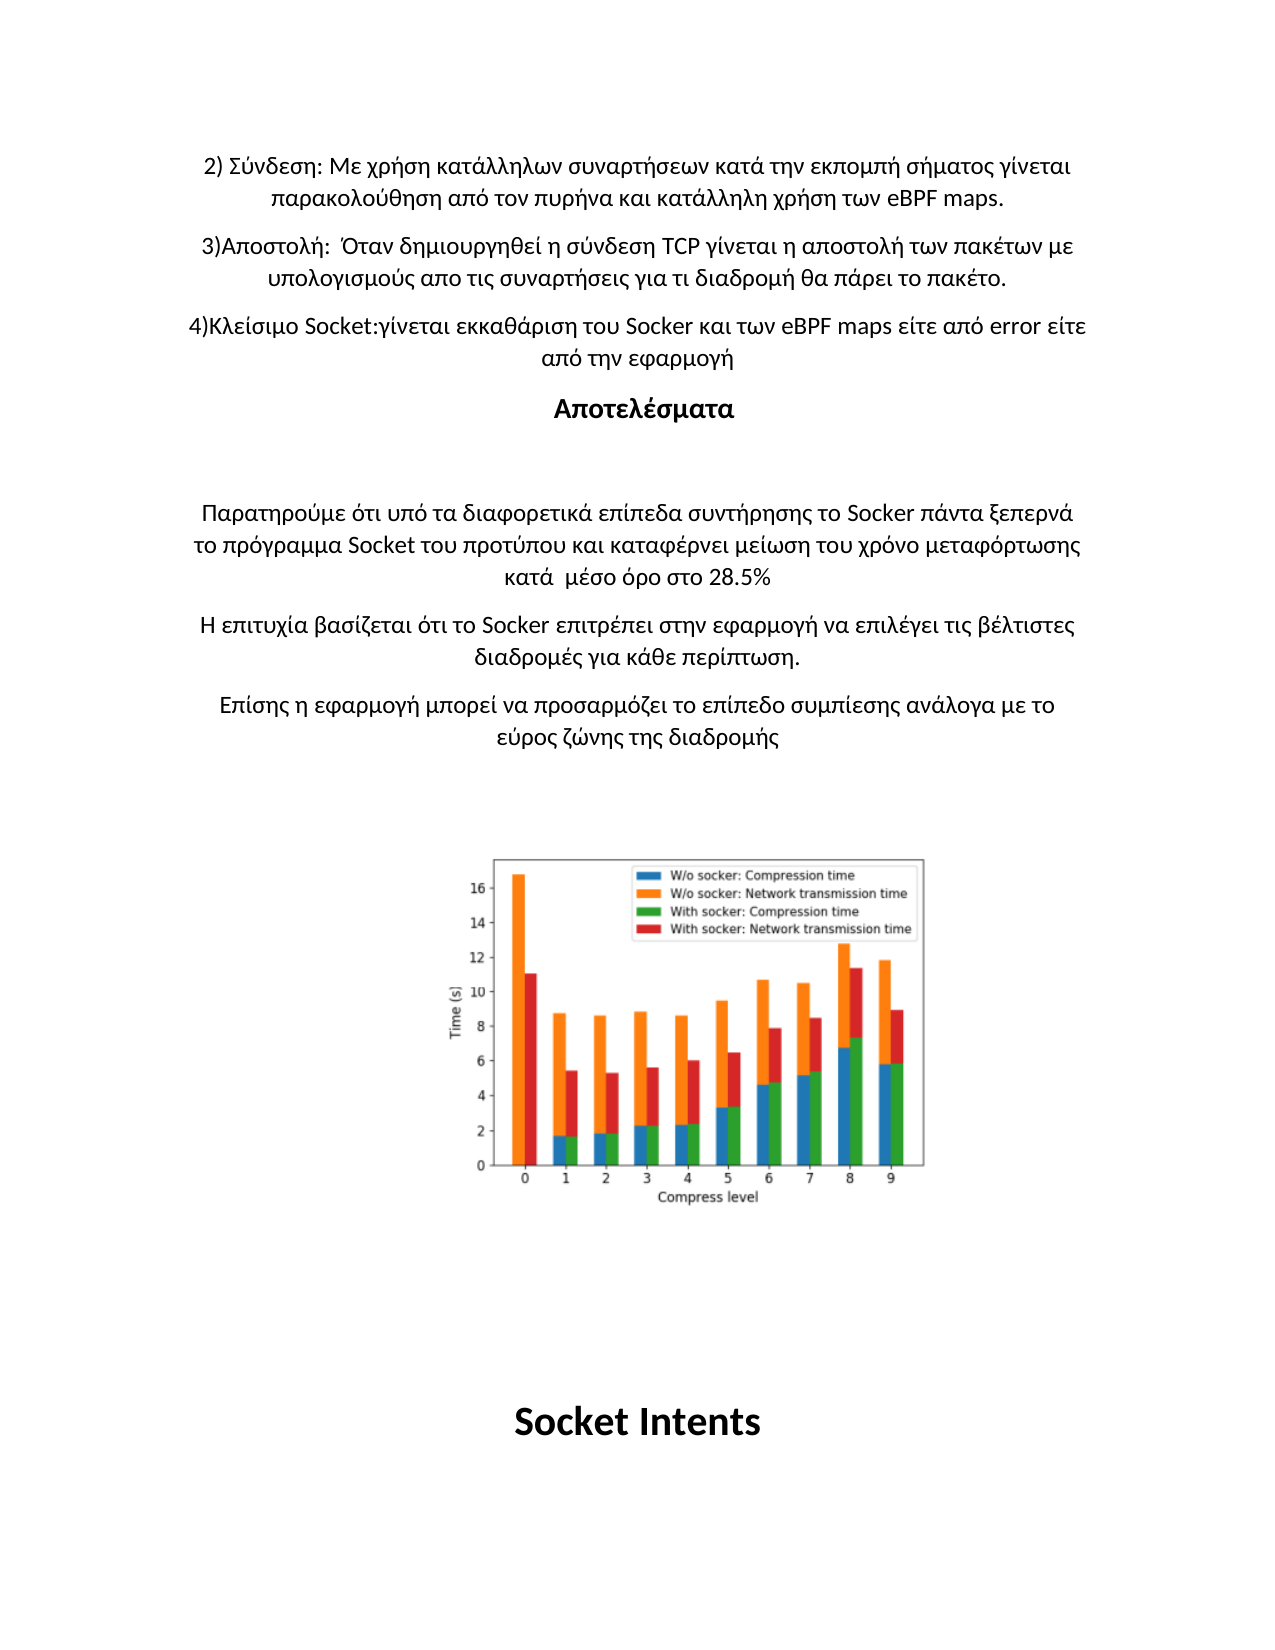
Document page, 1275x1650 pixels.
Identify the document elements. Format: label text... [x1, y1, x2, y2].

text Παρατηρούμε ότι υπό τα διαφορετικά επίπεδα συντήρησης το Socker πάντα ξεπερνά το πρόγραμμα Socket του προτύπου και καταφέρνει μείωση του χρόνο μεταφόρτωσης κατά μέσο όρο στο 28.5% [187, 497, 1087, 591]
text 4)Κλείσιμο Socket:γίνεται εκκαθάριση του Socker και των eBPF maps είτε από error είτε από την εφαρμογή [187, 310, 1087, 372]
text Η επιτυχία βασίζεται ότι το Socker επιτρέπει στην εφαρμογή να επιλέγει τις βέλτιστες διαδρομές για κάθε περίπτωση. [187, 609, 1087, 671]
text Αποτελέσματα [187, 390, 1087, 426]
text 3)Αποστολή: Όταν δημιουργηθεί η σύνδεση TCP γίνεται η αποστολή των πακέτων με υπολογισμούς απο τις συναρτήσεις για τι διαδρομή θα πάρει το πακέτο. [187, 230, 1087, 292]
text 2) Σύνδεση: Με χρήση κατάλληλων συναρτήσεων κατά την εκπομπή σήματος γίνεται παρακολούθηση από τον πυρήνα και κατάλληλη χρήση των eBPF maps. [187, 150, 1087, 212]
text Επίσης η εφαρμογή μπορεί να προσαρμόζει το επίπεδο συμπίεσης ανάλογα με το εύρος ζώνης της διαδρομής [187, 689, 1087, 751]
text Socket Intents [187, 1395, 1087, 1446]
